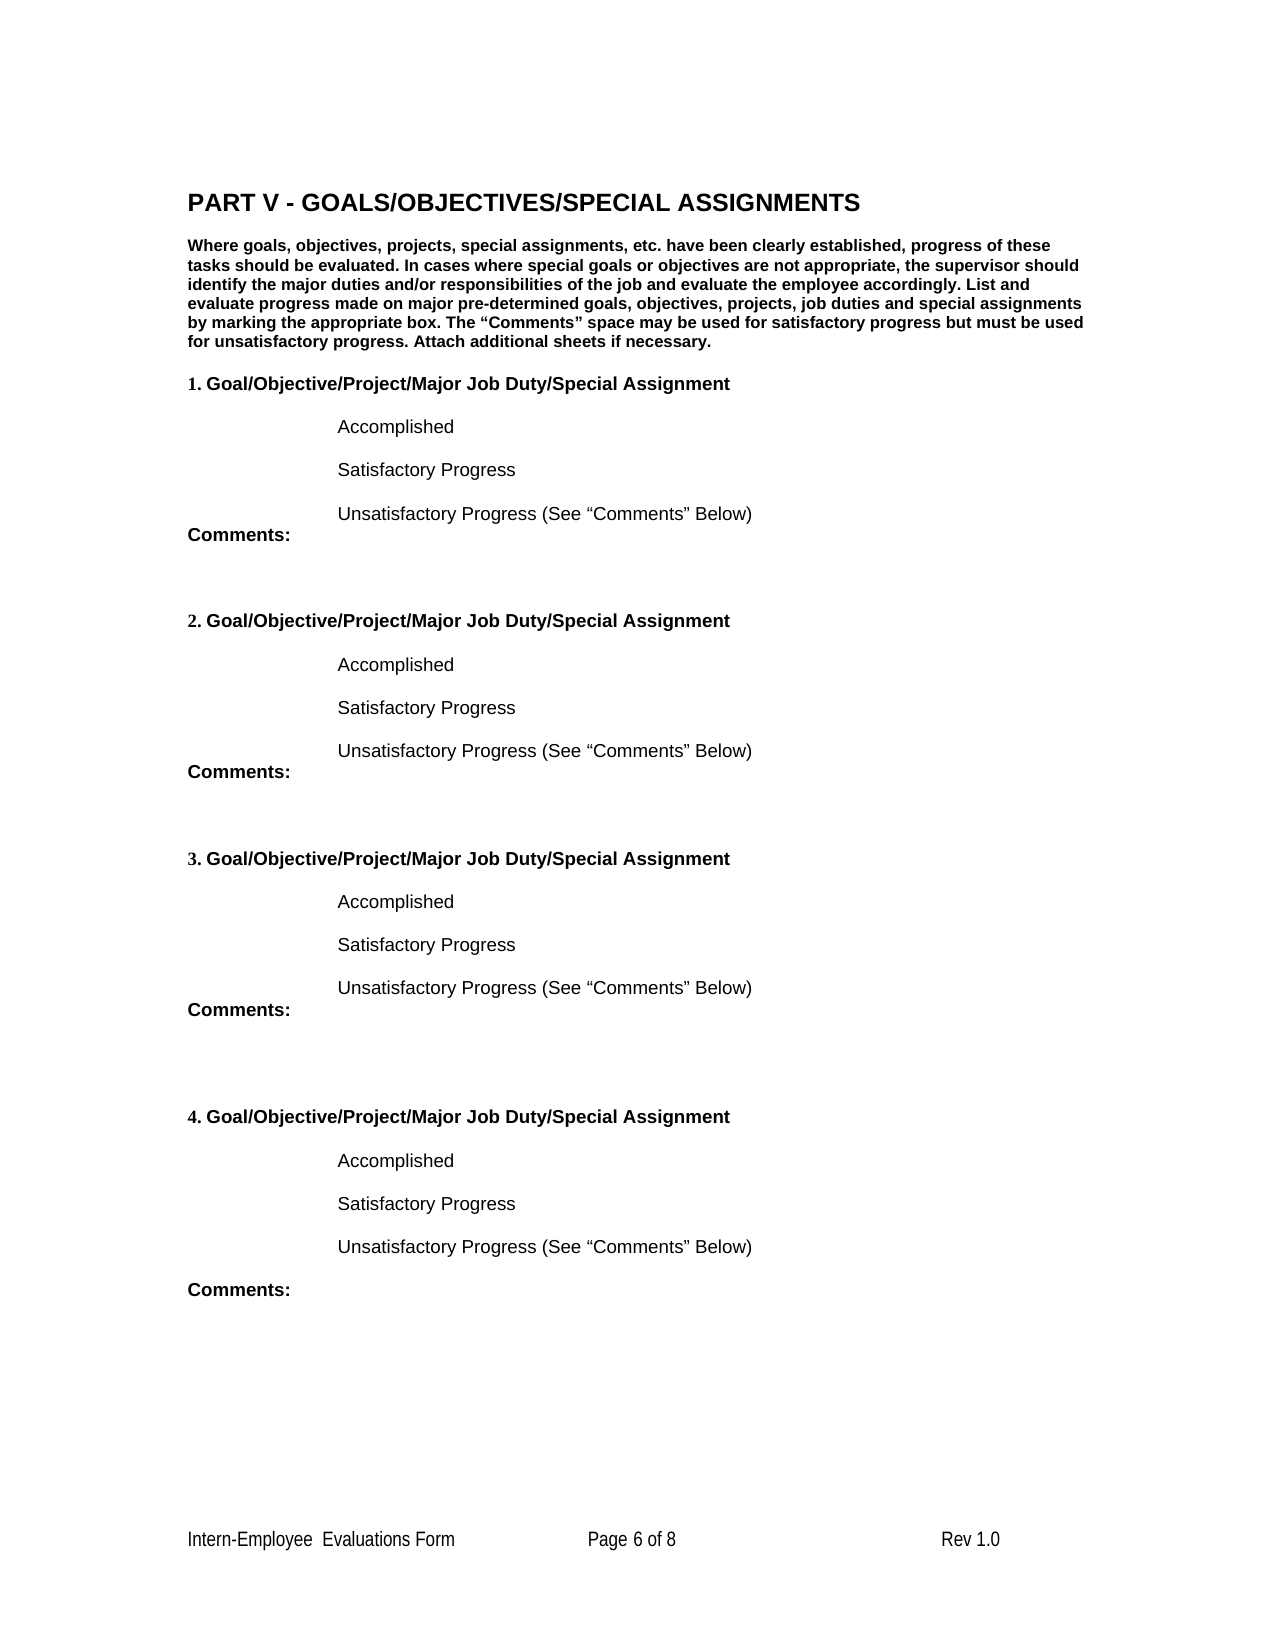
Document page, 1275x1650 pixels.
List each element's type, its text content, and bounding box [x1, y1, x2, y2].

text Satisfactory Progress [262, 1193, 1087, 1214]
text Accomplished [262, 416, 1087, 438]
text Accomplished [262, 653, 1087, 675]
text Comments: [187, 1279, 1087, 1300]
text Accomplished [262, 891, 1087, 912]
text Comments: [187, 998, 1087, 1020]
text Unsatisfactory Progress (See “Comments” Below) [262, 739, 1087, 761]
text 2. Goal/Objective/Project/Major Job Duty/Special Assignment [187, 610, 1087, 632]
text Where goals, objectives, projects, special assignments, etc. have been clearly established, progress of these tasks should be evaluated. In cases where special goals or objectives are not appropriate, the supervisor should identify the major duties and/or responsibilities of the job and evaluate the employee accordingly. List and evaluate progress made on major pre-determined goals, objectives, projects, job duties and special assignments by marking the appropriate box. The “Comments” space may be used for satisfactory progress but must be used for unsatisfactory progress. Attach additional sheets if necessary. [187, 236, 1087, 351]
text Satisfactory Progress [262, 696, 1087, 718]
text Comments: [187, 761, 1087, 783]
text Unsatisfactory Progress (See “Comments” Below) [262, 977, 1087, 998]
text Satisfactory Progress [262, 459, 1087, 481]
text 4. Goal/Objective/Project/Major Job Duty/Special Assignment [187, 1106, 1087, 1128]
text Satisfactory Progress [262, 934, 1087, 955]
text Unsatisfactory Progress (See “Comments” Below) [262, 1236, 1087, 1257]
text PART V - GOALS/OBJECTIVES/SPECIAL ASSIGNMENTS [187, 188, 1087, 217]
text Unsatisfactory Progress (See “Comments” Below) [262, 502, 1087, 524]
text 3. Goal/Objective/Project/Major Job Duty/Special Assignment [187, 847, 1087, 869]
text 1. Goal/Objective/Project/Major Job Duty/Special Assignment [187, 373, 1087, 394]
text Comments: [187, 524, 1087, 545]
text Accomplished [262, 1149, 1087, 1171]
